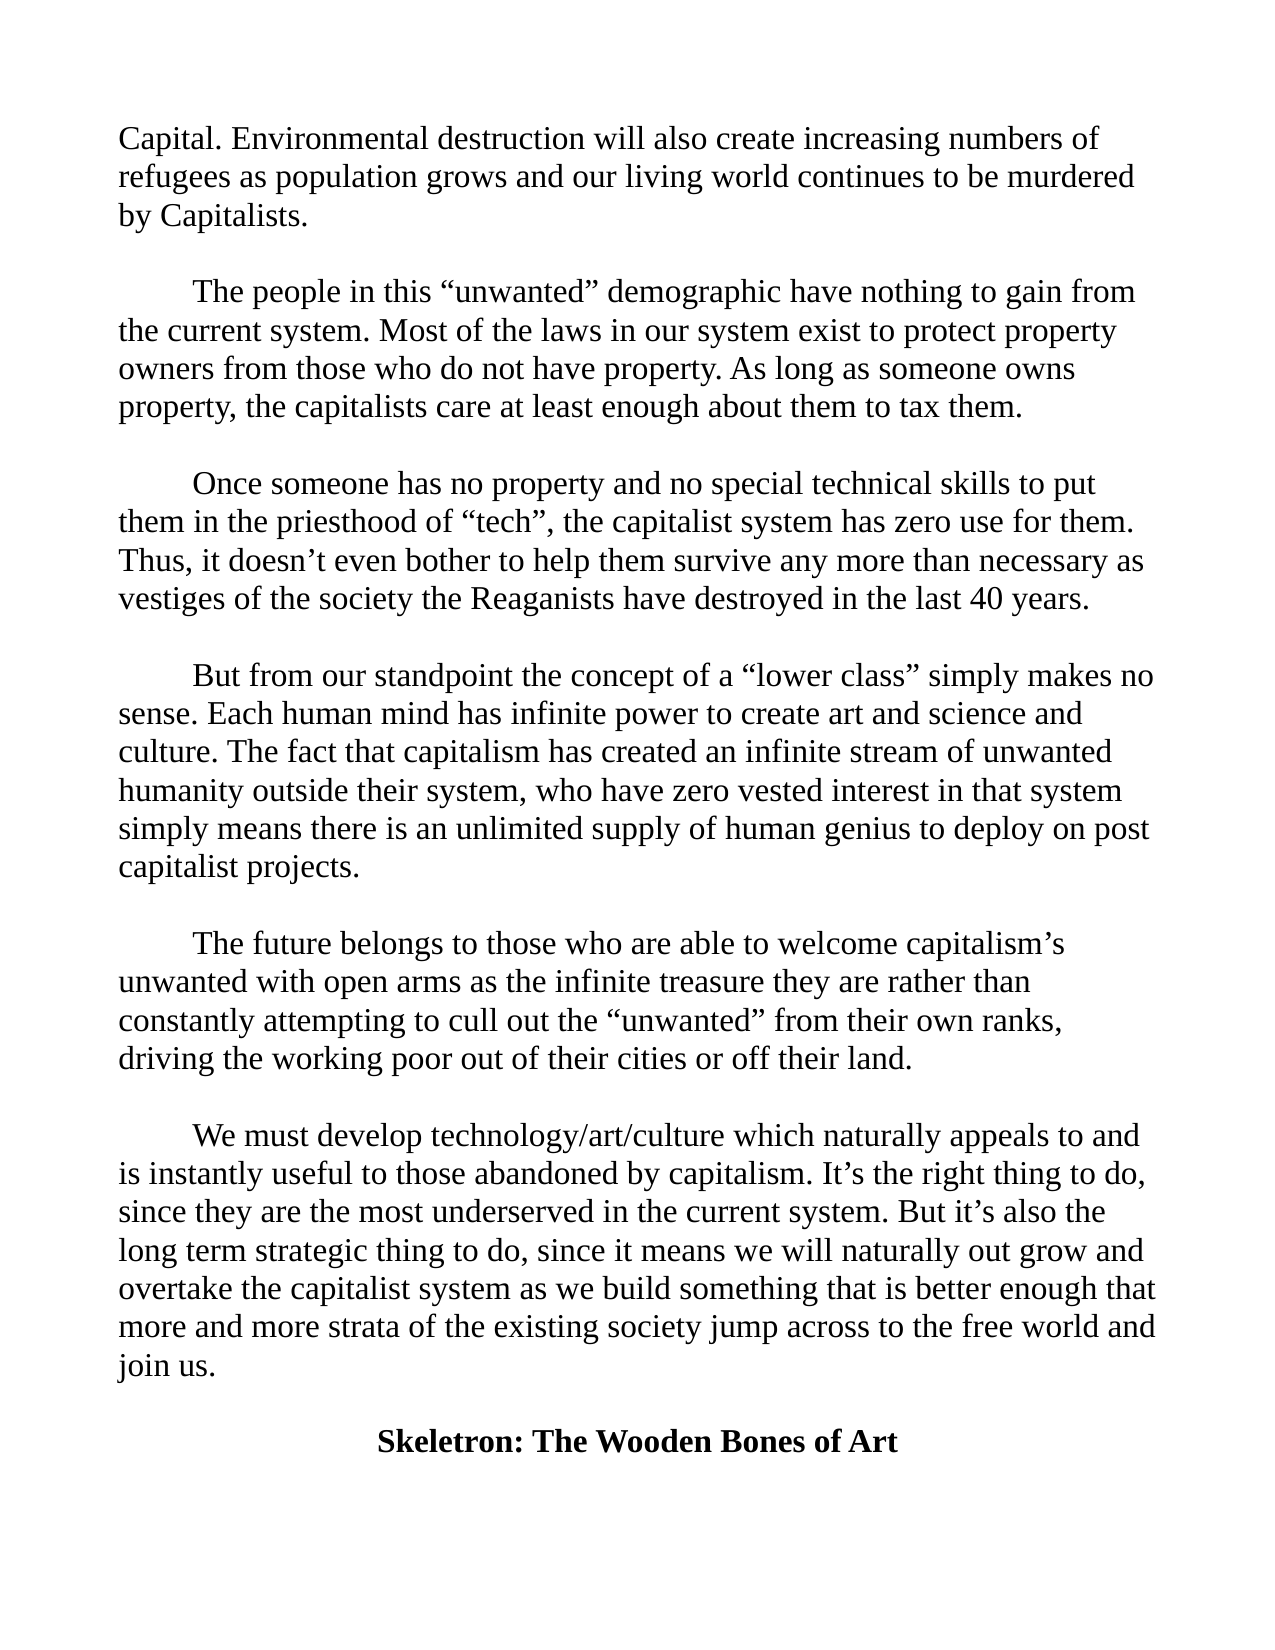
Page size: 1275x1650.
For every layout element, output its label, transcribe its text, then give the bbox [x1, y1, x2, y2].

text The people in this “unwanted” demographic have nothing to gain from the current system. Most of the laws in our system exist to protect property owners from those who do not have property. As long as someone owns property, the capitalists care at least enough about them to tax them. [118, 271, 1157, 425]
text Capital. Environmental destruction will also create increasing numbers of refugees as population grows and our living world continues to be murdered by Capitalists. [118, 118, 1157, 233]
text Skeletron: The Wooden Bones of Art [118, 1421, 1157, 1460]
text We must develop technology/art/culture which naturally appeals to and is instantly useful to those abandoned by capitalism. It’s the right thing to do, since they are the most underserved in the current system. But it’s also the long term strategic thing to do, since it means we will naturally out grow and overtake the capitalist system as we build something that is better enough that more and more strata of the existing society jump across to the free world and join us. [118, 1115, 1157, 1383]
text Once someone has no property and no special technical skills to put them in the priesthood of “tech”, the capitalist system has zero use for them. Thus, it doesn’t even bother to help them survive any more than necessary as vestiges of the society the Reaganists have destroyed in the last 40 years. [118, 463, 1157, 616]
text But from our standpoint the concept of a “lower class” simply makes no sense. Each human mind has infinite power to create art and science and culture. The fact that capitalism has created an infinite stream of unwanted humanity outside their system, who have zero vested interest in that system simply means there is an unlimited supply of human genius to deploy on post capitalist projects. [118, 655, 1157, 885]
text The future belongs to those who are able to welcome capitalism’s unwanted with open arms as the infinite treasure they are rather than constantly attempting to cull out the “unwanted” from their own ranks, driving the working poor out of their cities or off their land. [118, 923, 1157, 1076]
